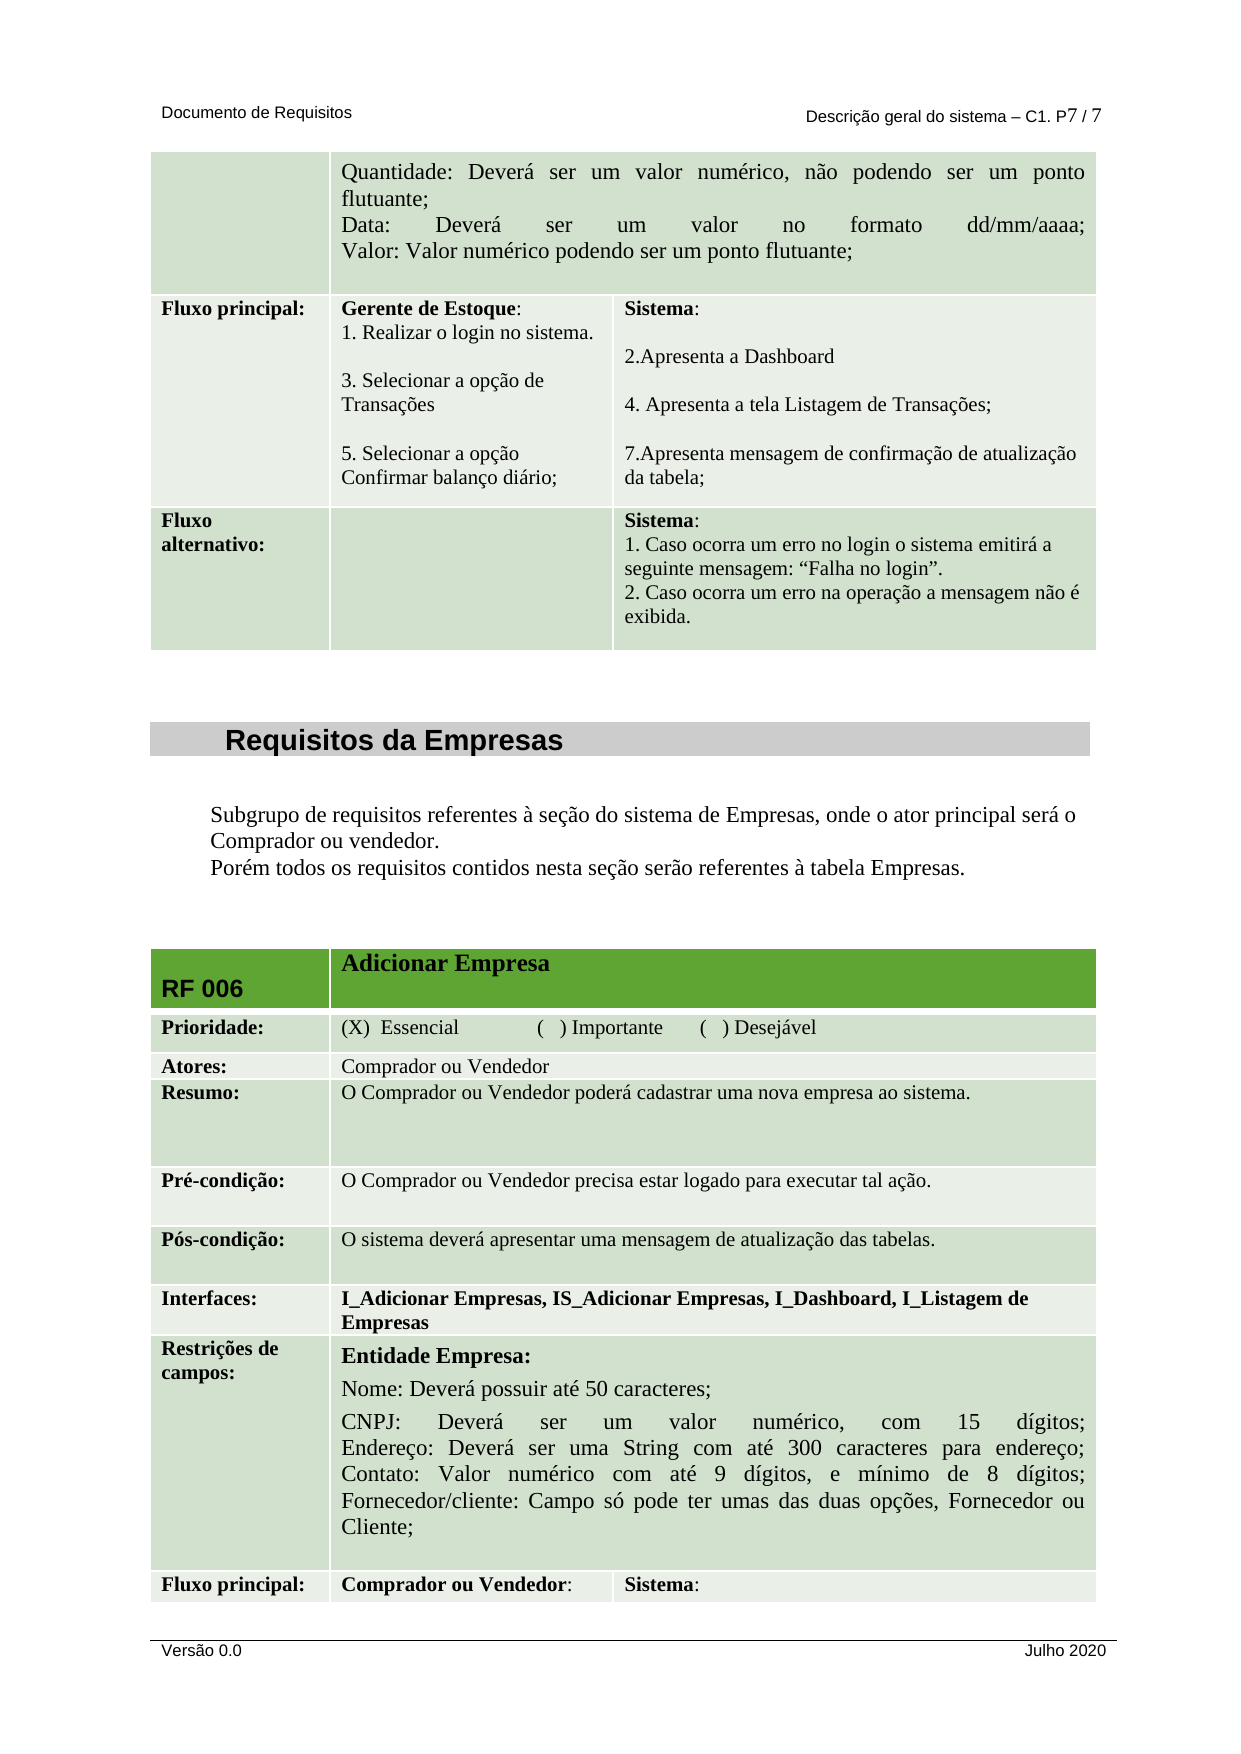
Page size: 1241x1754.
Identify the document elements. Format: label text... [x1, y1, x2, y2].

table_header RF 006 [151, 949, 329, 1008]
table_cell [151, 152, 329, 294]
table_cell Pré-condição: [151, 1168, 329, 1225]
subtitle Requisitos da Empresas [150, 722, 1090, 756]
table_cell Comprador ou Vendedor [331, 1054, 1096, 1078]
table_cell Interfaces: [151, 1286, 329, 1334]
table_cell [331, 508, 612, 650]
table_cell Restrições de campos: [151, 1336, 329, 1570]
table_cell I_Adicionar Empresas, IS_Adicionar Empresas, I_Dashboard, I_Listagem de Empresas [331, 1286, 1096, 1334]
table_cell O Comprador ou Vendedor poderá cadastrar uma nova empresa ao sistema. [331, 1080, 1096, 1166]
table_cell Gerente de Estoque: 1. Realizar o login no sistema. 3. Selecionar a opção de Transações 5. Selecionar a opção Confirmar balanço diário; [331, 296, 612, 506]
table_cell Atores: [151, 1054, 329, 1078]
table_cell Resumo: [151, 1080, 329, 1166]
table_cell Sistema: 2.Apresenta a Dashboard 4. Apresenta a tela Listagem de Transações; 7.Apresenta mensagem de confirmação de atualização da tabela; [614, 296, 1096, 506]
table_header Adicionar Empresa [331, 949, 1096, 1008]
table_cell Fluxo principal: [151, 296, 329, 506]
table_cell Quantidade: Deverá ser um valor numérico, não podendo ser um ponto flutuante; Data: Deverá ser um valor no formato dd/mm/aaaa; Valor: Valor numérico podendo ser um ponto flutuante; [331, 152, 1096, 294]
table_cell Sistema: 1. Caso ocorra um erro no login o sistema emitirá a seguinte mensagem: “Falha no login”. 2. Caso ocorra um erro na operação a mensagem não é exibida. [614, 508, 1096, 650]
table_cell O sistema deverá apresentar uma mensagem de atualização das tabelas. [331, 1227, 1096, 1284]
text Subgrupo de requisitos referentes à seção do sistema de Empresas, onde o ator principal será o Comprador ou vendedor. Porém todos os requisitos contidos nesta seção serão referentes à tabela Empresas. [210, 801, 1090, 880]
table_cell Comprador ou Vendedor: [331, 1572, 612, 1602]
table_cell Fluxo alternativo: [151, 508, 329, 650]
table_cell Fluxo principal: [151, 1572, 329, 1602]
table_cell Sistema: [614, 1572, 1096, 1602]
table_cell (X) Essencial ( ) Importante ( ) Desejável [331, 1015, 1096, 1052]
table_cell O Comprador ou Vendedor precisa estar logado para executar tal ação. [331, 1168, 1096, 1225]
table_cell Prioridade: [151, 1015, 329, 1052]
table_cell Pós-condição: [151, 1227, 329, 1284]
table_cell Entidade Empresa: Nome: Deverá possuir até 50 caracteres; CNPJ: Deverá ser um valor numérico, com 15 dígitos; Endereço: Deverá ser uma String com até 300 caracteres para endereço; Contato: Valor numérico com até 9 dígitos, e mínimo de 8 dígitos; Fornecedor/cliente: Campo só pode ter umas das duas opções, Fornecedor ou Cliente; [331, 1336, 1096, 1570]
